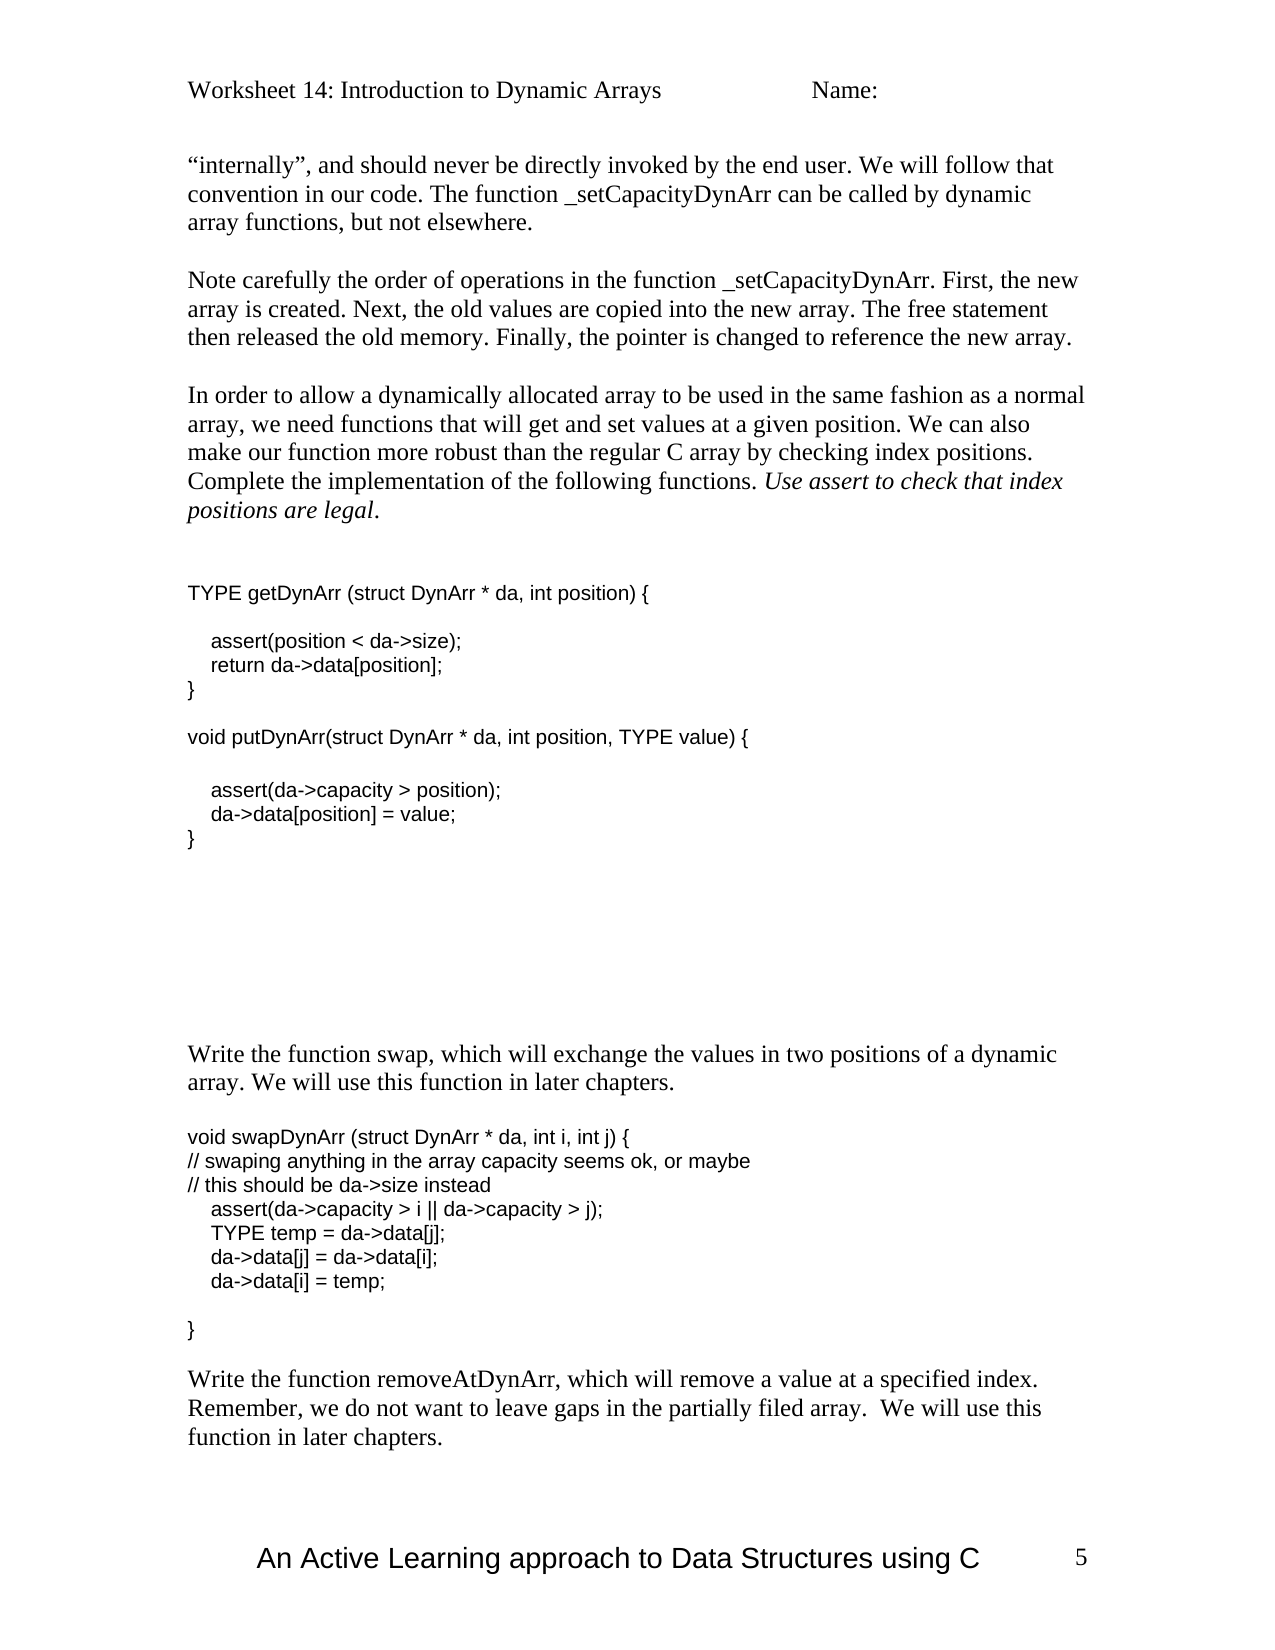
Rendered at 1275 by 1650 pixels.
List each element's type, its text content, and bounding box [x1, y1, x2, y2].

text In order to allow a dynamically allocated array to be used in the same fashion as a normal array, we need functions that will get and set values at a given position. We can also make our function more robust than the regular C array by checking index positions. Complete the implementation of the following functions. Use assert to check that index positions are legal. [187, 380, 1087, 524]
text return da->data[position]; [187, 653, 1087, 677]
text da->data[position] = value; [187, 802, 1087, 826]
text // this should be da->size instead [187, 1173, 1087, 1197]
text Write the function removeAtDynArr, which will remove a value at a specified index. Remember, we do not want to leave gaps in the partially filed array. We will use this function in later chapters. [187, 1364, 1087, 1451]
text TYPE temp = da->data[j]; [187, 1221, 1087, 1245]
text // swaping anything in the array capacity seems ok, or maybe [187, 1149, 1087, 1173]
text } [187, 1317, 1087, 1341]
text Note carefully the order of operations in the function _setCapacityDynArr. First, the new array is created. Next, the old values are copied into the new array. The free statement then released the old memory. Finally, the pointer is changed to reference the new array. [187, 265, 1087, 351]
text } [187, 677, 1087, 701]
text } [187, 826, 1087, 849]
text void swapDynArr (struct DynArr * da, int i, int j) { [187, 1125, 1087, 1149]
text da->data[i] = temp; [187, 1269, 1087, 1293]
text da->data[j] = da->data[i]; [187, 1245, 1087, 1269]
text void putDynArr(struct DynArr * da, int position, TYPE value) { [187, 725, 1087, 749]
text assert(da->capacity > i || da->capacity > j); [187, 1197, 1087, 1221]
text “internally”, and should never be directly invoked by the end user. We will follow that convention in our code. The function _setCapacityDynArr can be called by dynamic array functions, but not elsewhere. [187, 150, 1087, 236]
text TYPE getDynArr (struct DynArr * da, int position) { [187, 581, 1087, 605]
text assert(position < da->size); [187, 629, 1087, 653]
text Write the function swap, which will exchange the values in two positions of a dynamic array. We will use this function in later chapters. [187, 1039, 1087, 1096]
text assert(da->capacity > position); [187, 778, 1087, 802]
